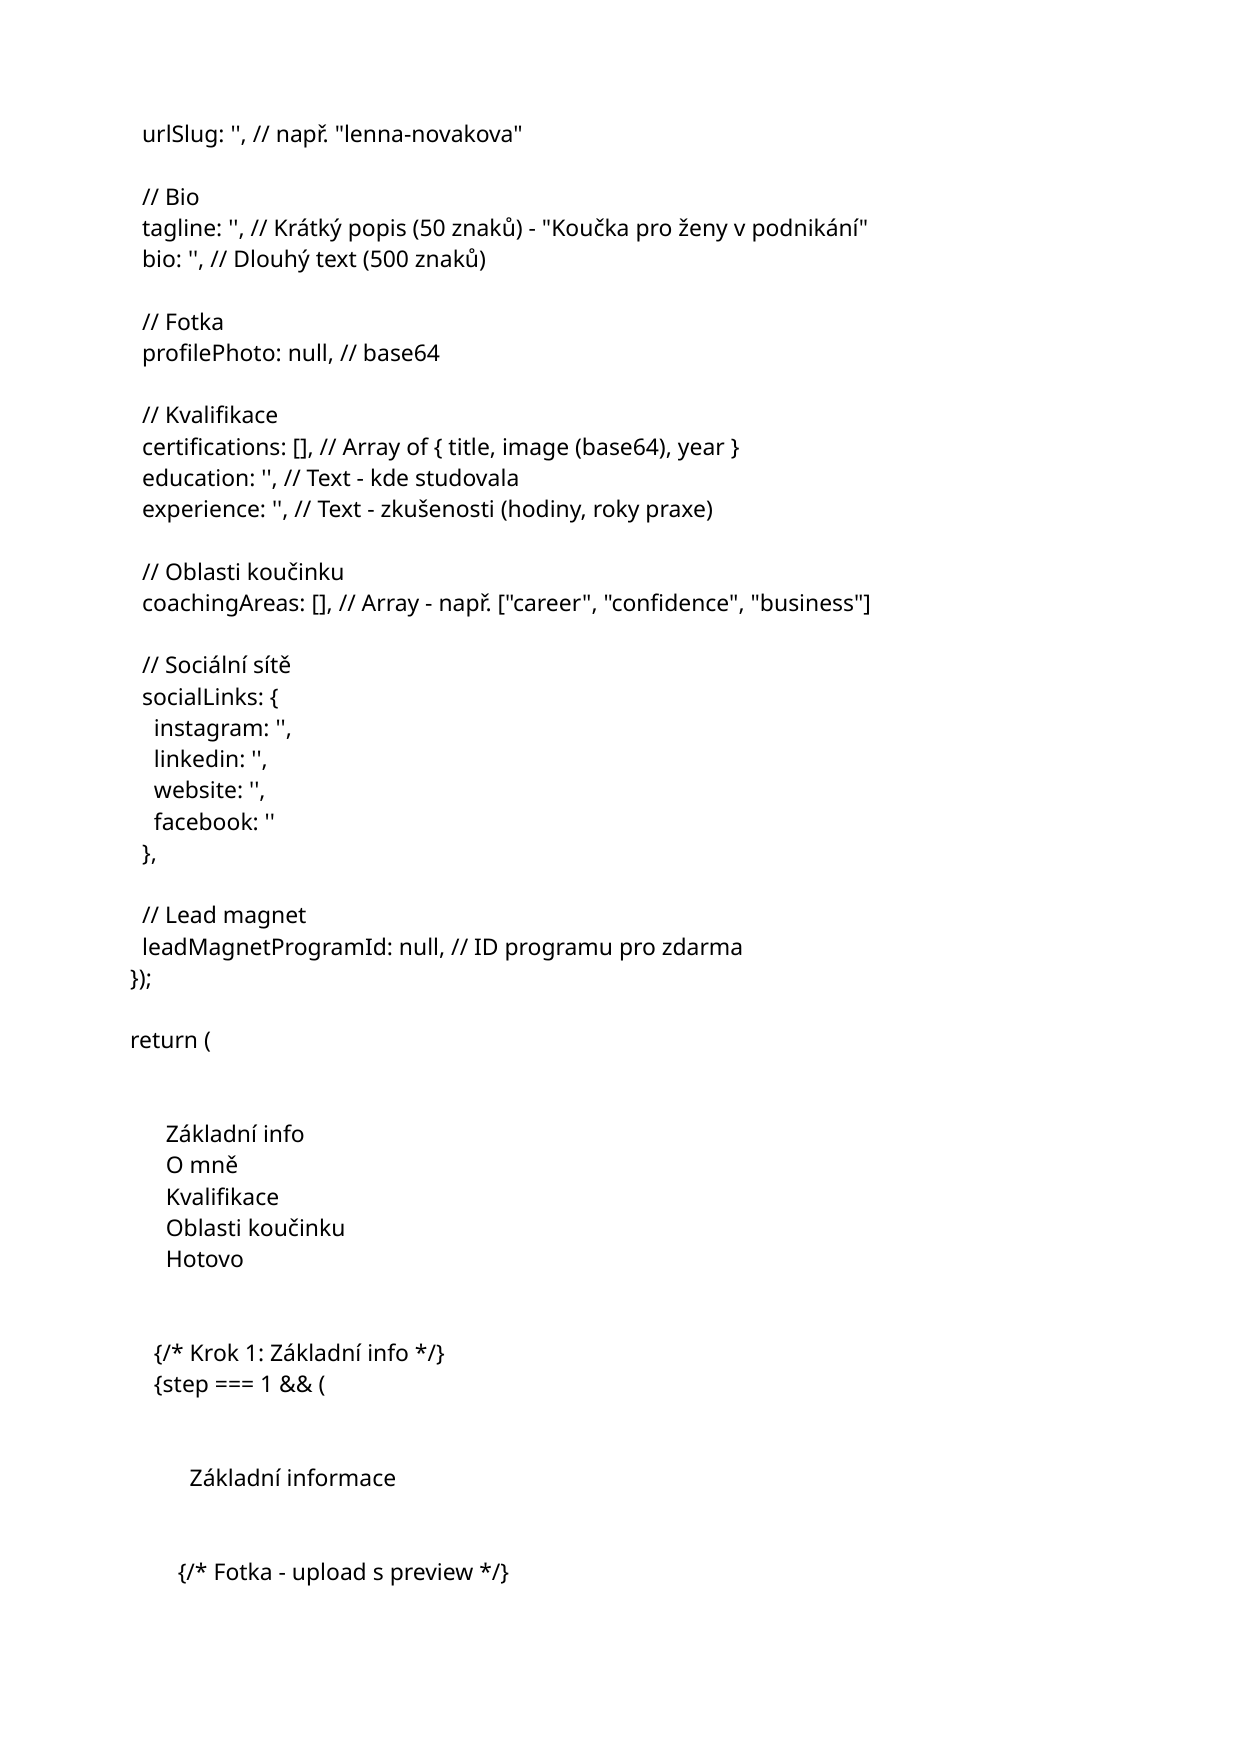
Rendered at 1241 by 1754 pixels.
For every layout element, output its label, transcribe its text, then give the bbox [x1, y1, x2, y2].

text leadMagnetProgramId: null, // ID programu pro zdarma [118, 931, 1122, 962]
text facebook: '' [118, 806, 1122, 837]
text Kvalifikace [118, 1181, 1122, 1212]
text // Lead magnet [118, 899, 1122, 931]
text // Fotka [118, 306, 1122, 337]
text tagline: '', // Krátký popis (50 znaků) - "Koučka pro ženy v podnikání" [118, 212, 1122, 243]
text // Bio [118, 181, 1122, 212]
text experience: '', // Text - zkušenosti (hodiny, roky praxe) [118, 493, 1122, 524]
text coachingAreas: [], // Array - např. ["career", "confidence", "business"] [118, 587, 1122, 618]
text bio: '', // Dlouhý text (500 znaků) [118, 243, 1122, 274]
text {/* Krok 1: Základní info */} [118, 1337, 1122, 1368]
text }, [118, 837, 1122, 868]
text // Kvalifikace [118, 399, 1122, 431]
text Oblasti koučinku [118, 1212, 1122, 1243]
text // Oblasti koučinku [118, 556, 1122, 587]
text // Sociální sítě [118, 649, 1122, 681]
text {/* Fotka - upload s preview */} [118, 1556, 1122, 1587]
text certifications: [], // Array of { title, image (base64), year } [118, 431, 1122, 462]
text instagram: '', [118, 712, 1122, 743]
text Základní info [118, 1118, 1122, 1149]
text education: '', // Text - kde studovala [118, 462, 1122, 493]
text O mně [118, 1149, 1122, 1181]
text Hotovo [118, 1243, 1122, 1274]
text Základní informace [118, 1462, 1122, 1493]
text }); [118, 962, 1122, 993]
text website: '', [118, 774, 1122, 806]
text return ( [118, 1024, 1122, 1056]
text {step === 1 && ( [118, 1368, 1122, 1399]
text profilePhoto: null, // base64 [118, 337, 1122, 368]
text urlSlug: '', // např. "lenna-novakova" [118, 118, 1122, 149]
text linkedin: '', [118, 743, 1122, 774]
text socialLinks: { [118, 681, 1122, 712]
